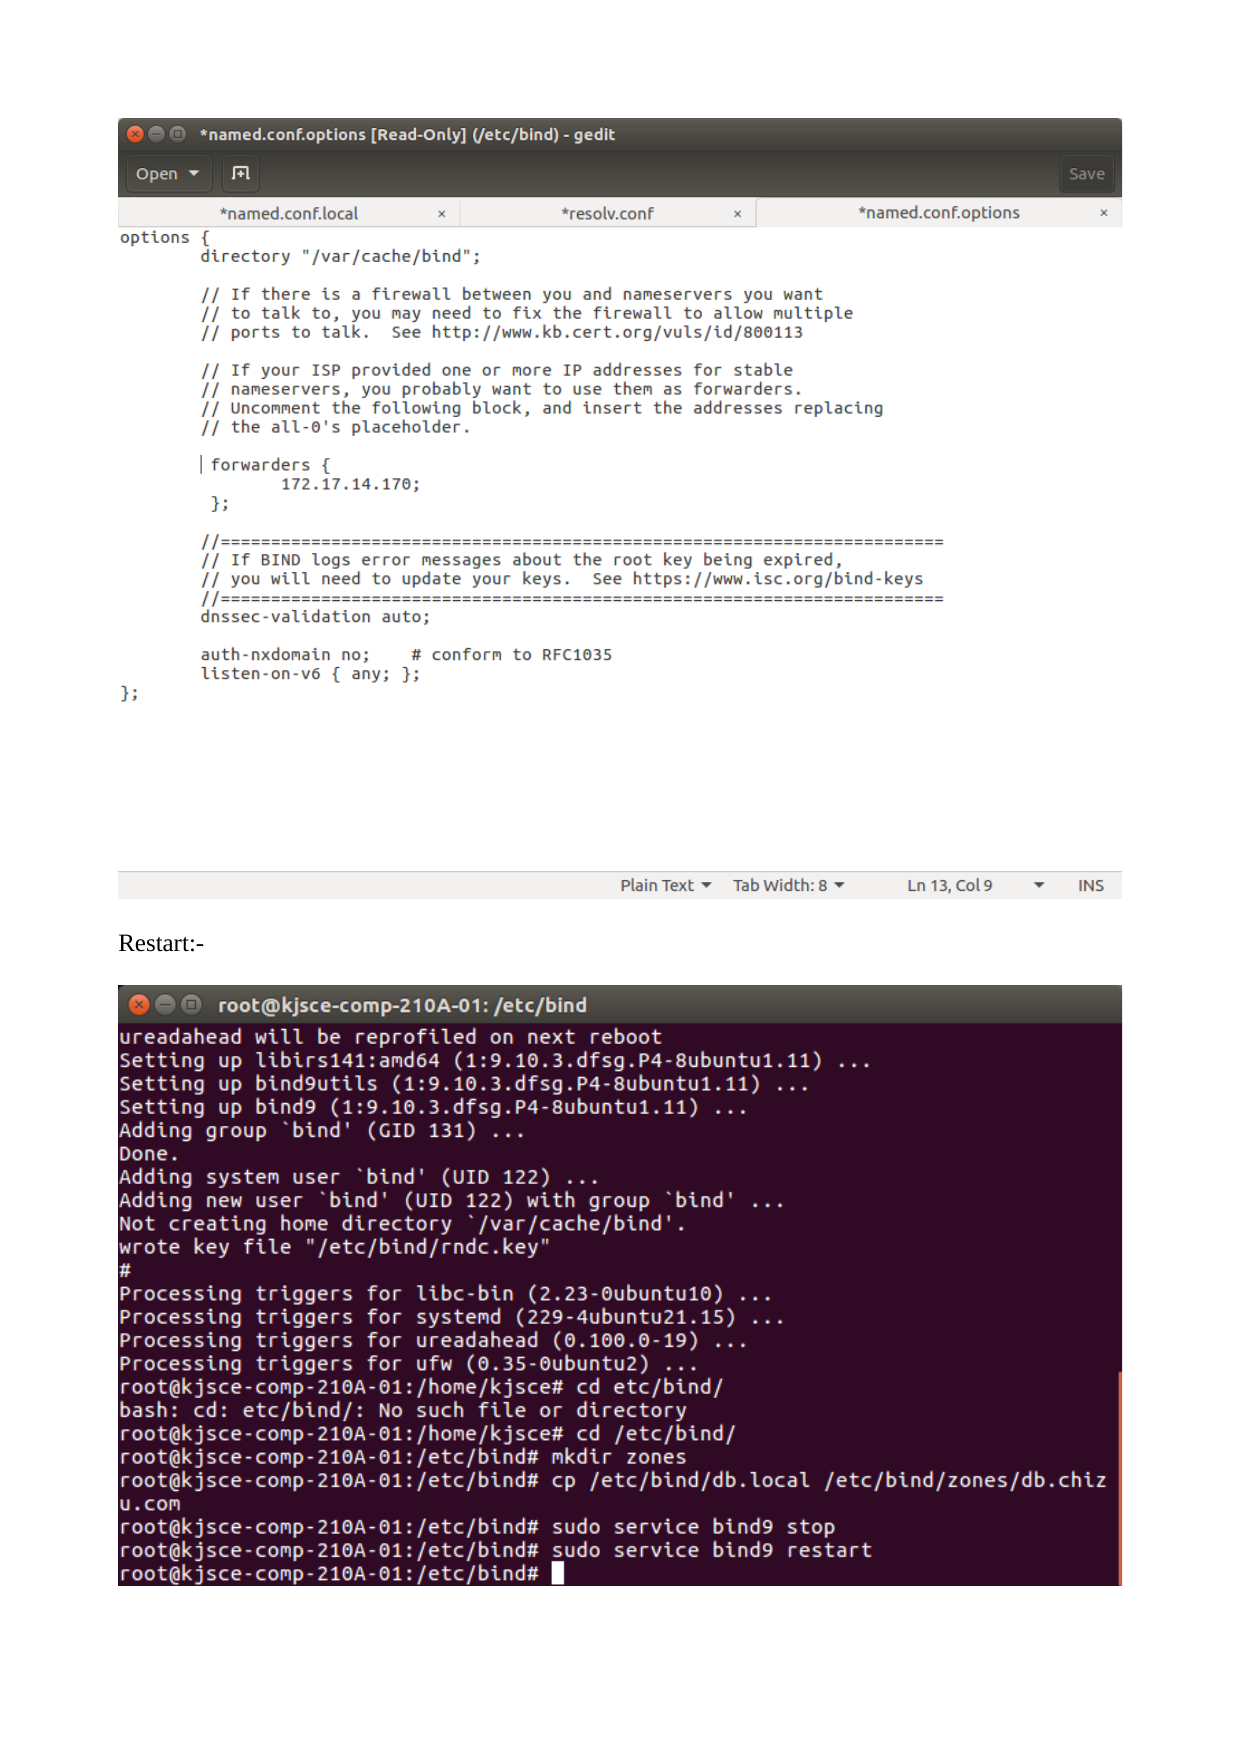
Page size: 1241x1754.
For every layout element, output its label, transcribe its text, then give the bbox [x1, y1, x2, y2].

picture [118, 118, 1123, 899]
picture [118, 985, 1123, 1586]
text Restart:- [118, 928, 1122, 956]
